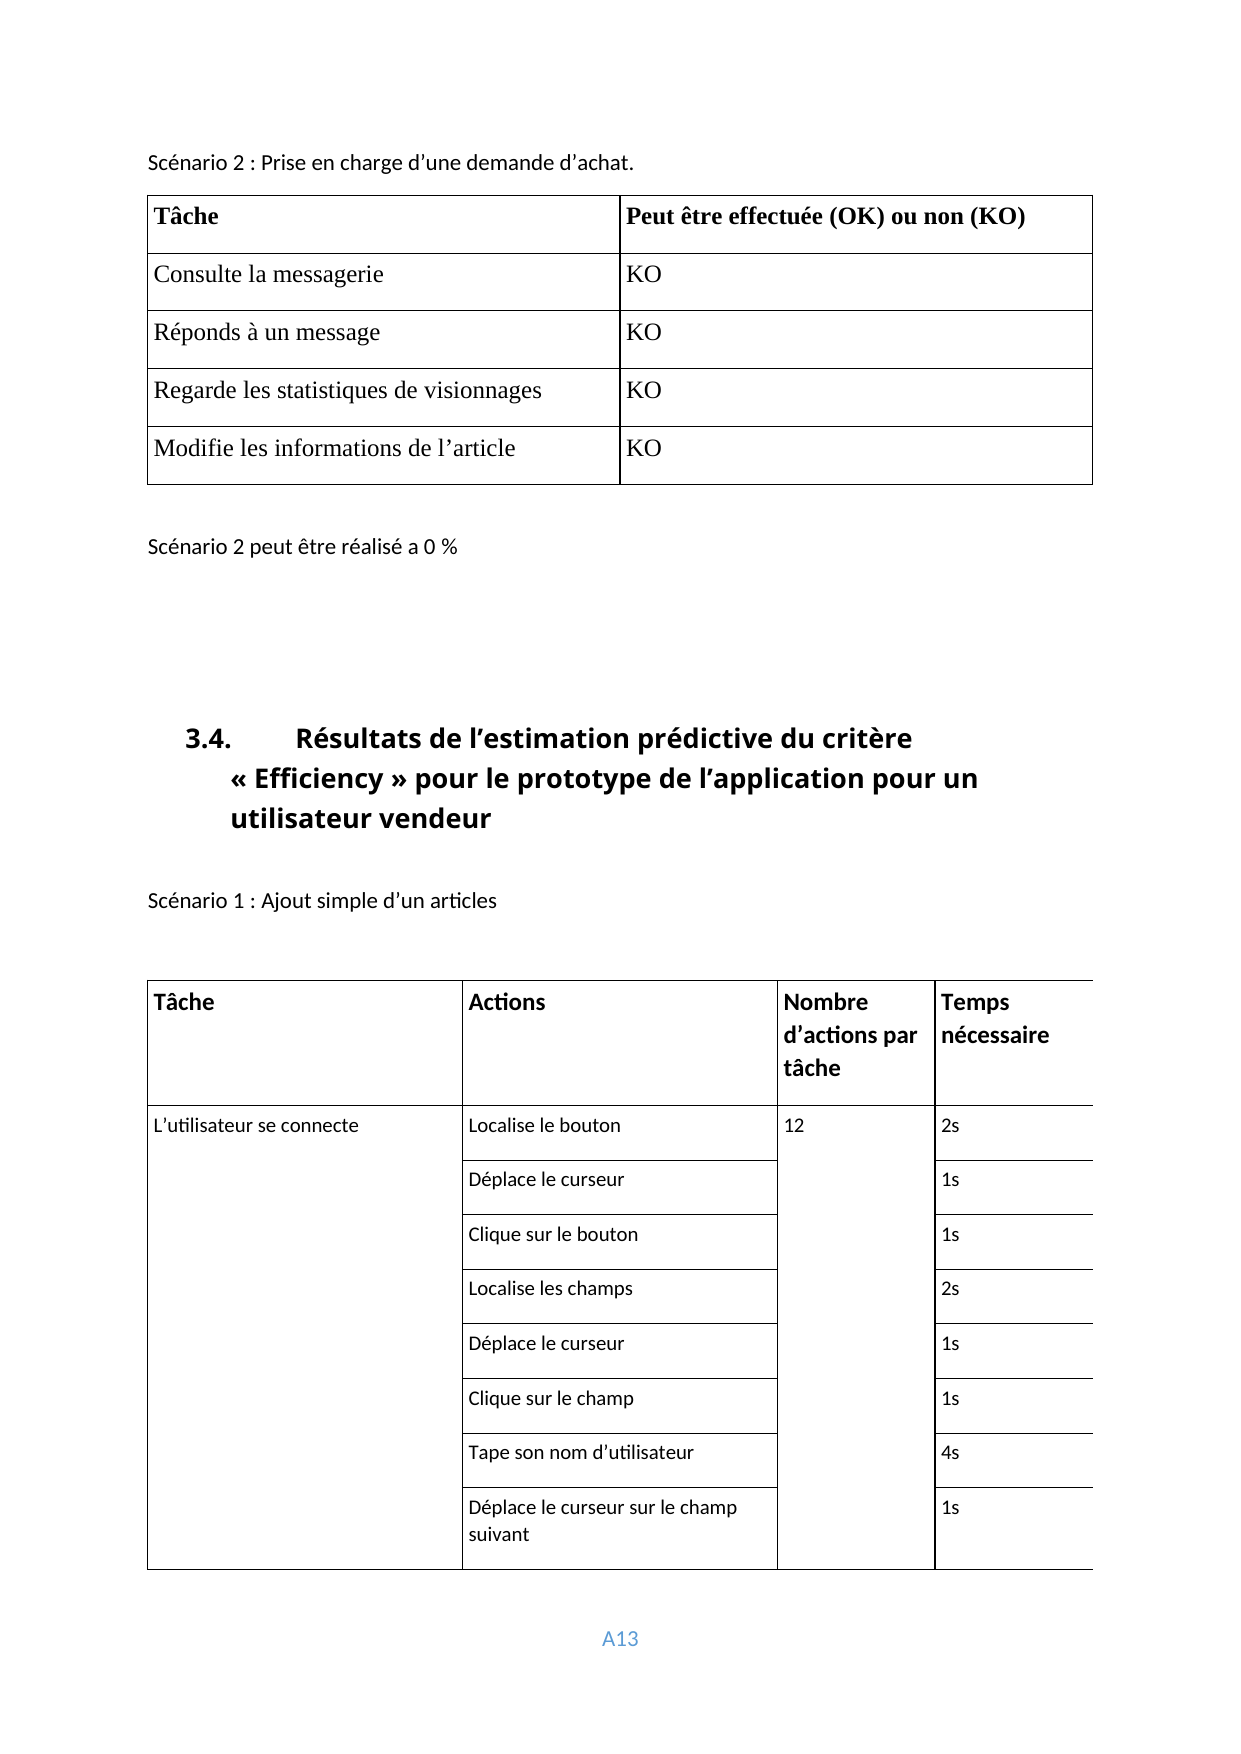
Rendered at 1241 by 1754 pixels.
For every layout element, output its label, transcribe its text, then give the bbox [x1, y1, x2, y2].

table_cell Clique sur le champ [463, 1379, 777, 1432]
table_header Tâche [148, 981, 462, 1105]
table_header Nombre d’actions par tâche [778, 981, 934, 1105]
text Scénario 2 peut être réalisé a 0 % [148, 532, 1093, 560]
table_cell L’utilisateur se connecte [148, 1106, 462, 1569]
table_cell KO [621, 311, 1092, 368]
table_cell Déplace le curseur [463, 1324, 777, 1378]
table_cell Regarde les statistiques de visionnages [148, 369, 619, 426]
table_cell 12 [778, 1106, 934, 1569]
table_cell Réponds à un message [148, 311, 619, 368]
table_cell 2s [936, 1270, 1093, 1323]
table_cell Clique sur le bouton [463, 1215, 777, 1269]
subtitle Résultats de l’estimation prédictive du critère « Efficiency » pour le prototype de l’application pour un utilisateur vendeur [185, 719, 1093, 836]
table_cell 2s [936, 1106, 1093, 1159]
table_cell KO [621, 427, 1092, 484]
table_header Tâche [148, 196, 619, 252]
table_cell Déplace le curseur sur le champ suivant [463, 1488, 777, 1569]
table_cell 4s [936, 1434, 1093, 1487]
text Scénario 1 : Ajout simple d’un articles [148, 886, 1093, 914]
table_cell Tape son nom d’utilisateur [463, 1434, 777, 1487]
table_cell KO [621, 254, 1092, 310]
text Scénario 2 : Prise en charge d’une demande d’achat. [148, 148, 1093, 176]
table_cell Localise les champs [463, 1270, 777, 1323]
table_header Peut être effectuée (OK) ou non (KO) [621, 196, 1092, 252]
table_header Temps nécessaire [936, 981, 1093, 1105]
table_cell 1s [936, 1324, 1093, 1378]
table_cell 1s [936, 1488, 1093, 1569]
table_cell KO [621, 369, 1092, 426]
table_cell Consulte la messagerie [148, 254, 619, 310]
table_cell 1s [936, 1161, 1093, 1214]
table_cell 1s [936, 1215, 1093, 1269]
table_cell Déplace le curseur [463, 1161, 777, 1214]
table_cell 1s [936, 1379, 1093, 1432]
table_header Actions [463, 981, 777, 1105]
table_cell Modifie les informations de l’article [148, 427, 619, 484]
table_cell Localise le bouton [463, 1106, 777, 1159]
